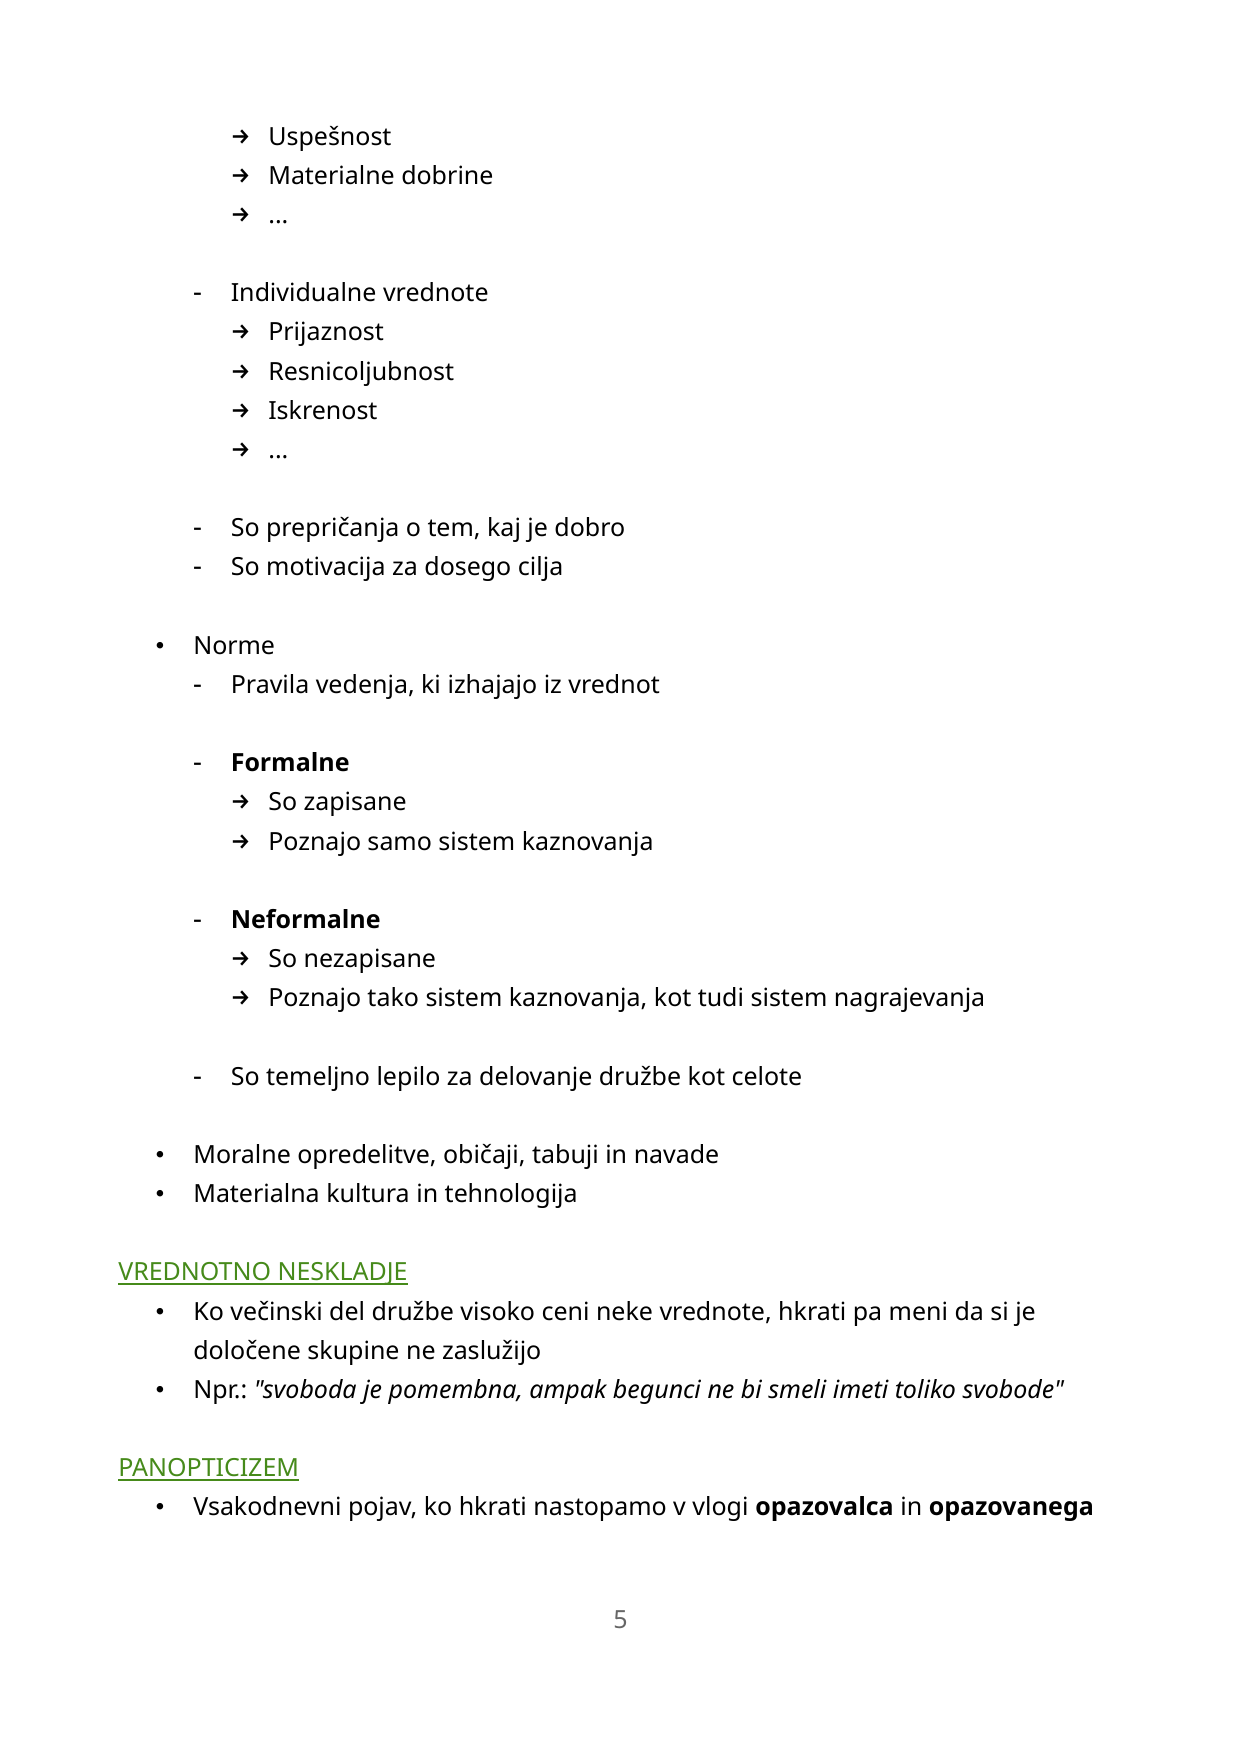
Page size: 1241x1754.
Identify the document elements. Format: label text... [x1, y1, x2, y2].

text VREDNOTNO NESKLADJE [118, 1254, 1122, 1288]
list ... [231, 196, 1122, 231]
list Poznajo samo sistem kaznovanja [231, 823, 1122, 857]
list Materialna kultura in tehnologija [156, 1176, 1122, 1210]
list Ko večinski del družbe visoko ceni neke vrednote, hkrati pa meni da si je določene skupine ne zaslužijo [156, 1293, 1122, 1366]
list Individualne vrednote [193, 275, 1122, 309]
list So prepričanja o tem, kaj je dobro [193, 510, 1122, 544]
list ... [231, 431, 1122, 466]
list Formalne [193, 745, 1122, 779]
text PANOPTICIZEM [118, 1450, 1122, 1484]
list Uspešnost [231, 118, 1122, 152]
list So zapisane [231, 784, 1122, 818]
list Iskrenost [231, 392, 1122, 426]
list Prijaznost [231, 314, 1122, 348]
list Materialne dobrine [231, 157, 1122, 191]
list So nezapisane [231, 941, 1122, 975]
list Npr.: "svoboda je pomembna, ampak begunci ne bi smeli imeti toliko svobode" [156, 1371, 1122, 1406]
list Norme [156, 627, 1122, 661]
list Resnicoljubnost [231, 353, 1122, 387]
list Neformalne [193, 901, 1122, 936]
list So motivacija za dosego cilja [193, 549, 1122, 583]
list Moralne opredelitve, običaji, tabuji in navade [156, 1136, 1122, 1171]
list Pravila vedenja, ki izhajajo iz vrednot [193, 666, 1122, 701]
list Vsakodnevni pojav, ko hkrati nastopamo v vlogi opazovalca in opazovanega [156, 1489, 1122, 1523]
list Poznajo tako sistem kaznovanja, kot tudi sistem nagrajevanja [231, 980, 1122, 1014]
list So temeljno lepilo za delovanje družbe kot celote [193, 1058, 1122, 1092]
